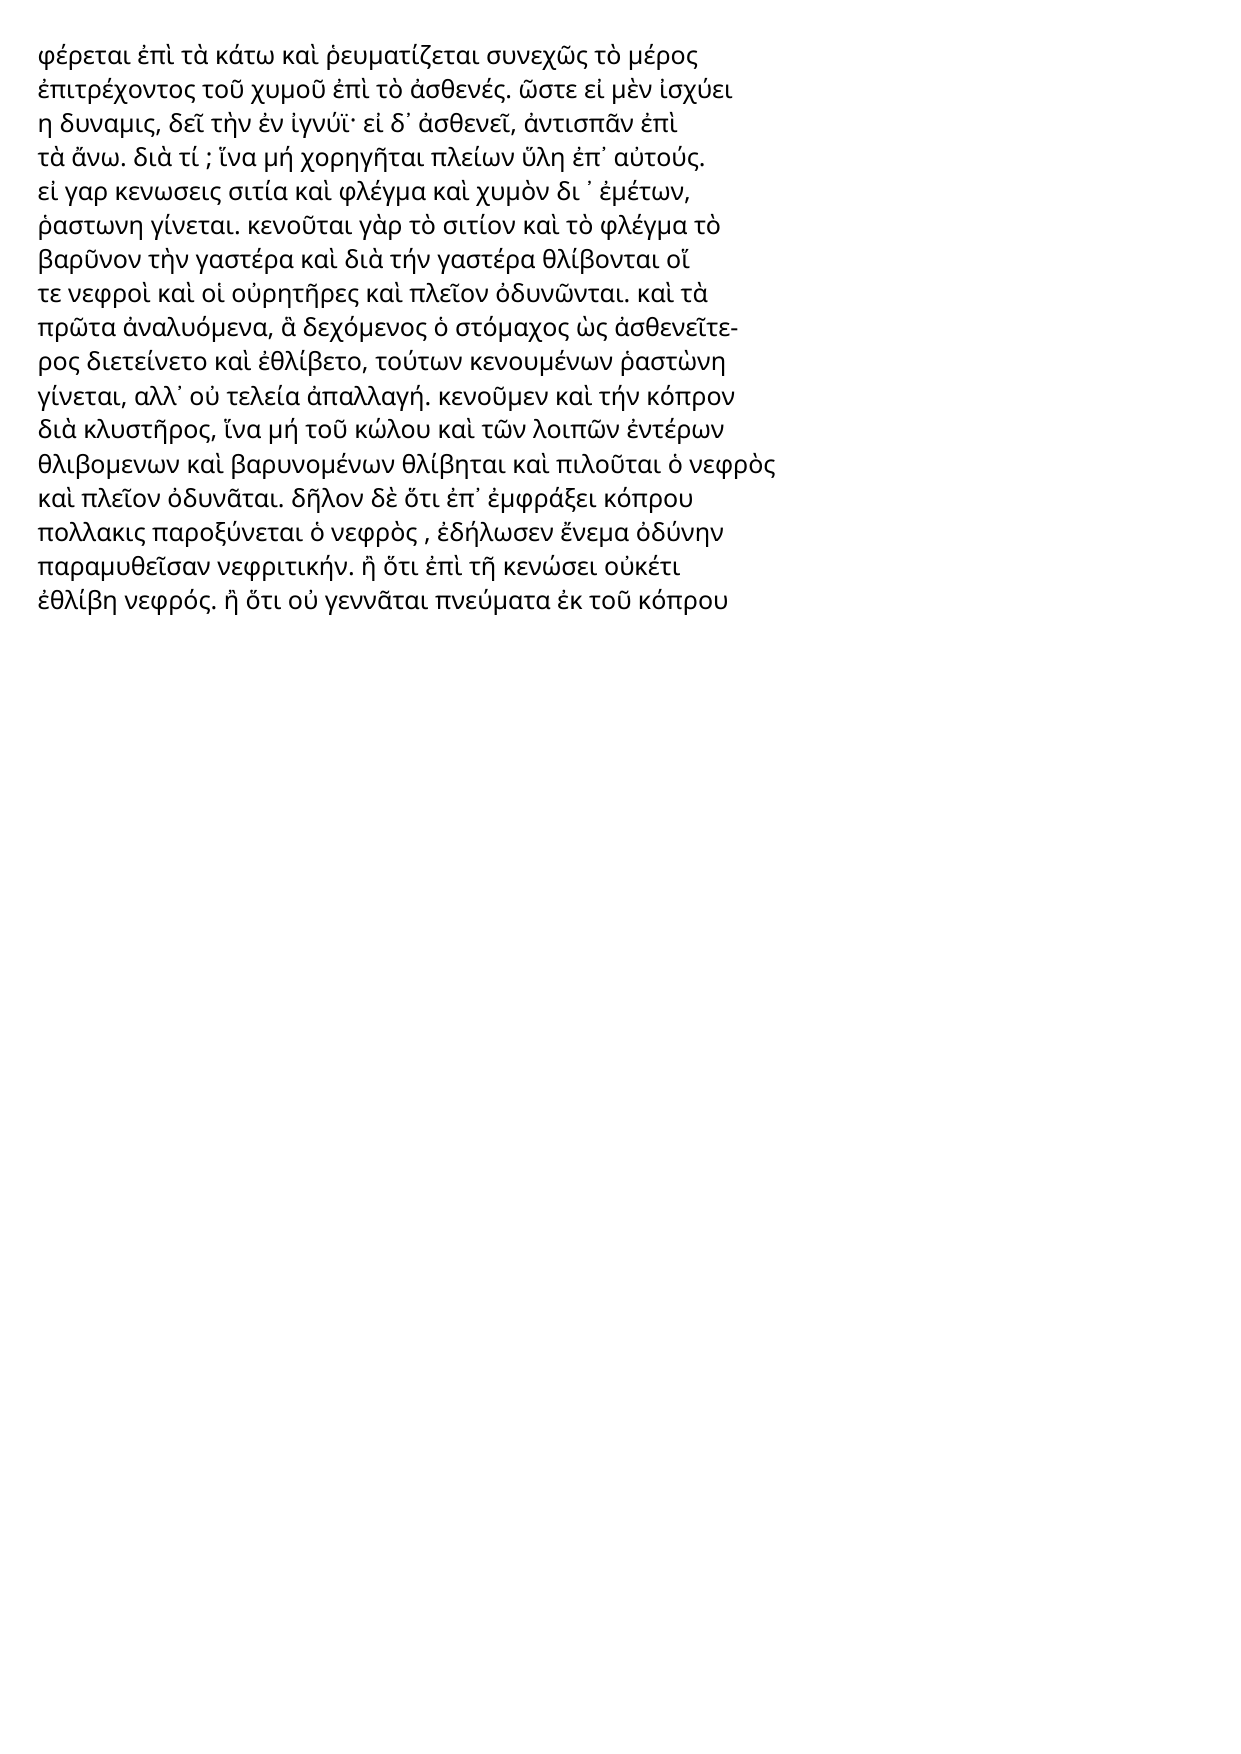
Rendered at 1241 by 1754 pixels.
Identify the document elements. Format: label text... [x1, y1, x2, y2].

text φέρεται ἐπὶ τὰ κάτω καὶ ῥευματίζεται συνεχῶς τὸ μέρος ἐπιτρέχοντος τοῦ χυμοῦ ἐπὶ τὸ ἀσθενές. ῶστε εἰ μὲν ἰσχύει η δυναμις, δεῖ τὴν ἐν ἰγνύϊ· εἰ δ᾽ ἀσθενεῖ, ἀντισπᾶν ἐπὶ τὰ ἄνω. διὰ τί ; ἵνα μή χορηγῆται πλείων ὕλη ἐπ᾽ αὐτούς. εἰ γαρ κενωσεις σιτία καὶ φλέγμα καὶ χυμὸν δι ᾽ ἐμέτων, ῥαστωνη γίνεται. κενοῦται γὰρ τὸ σιτίον καὶ τὸ φλέγμα τὸ βαρῦνον τὴν γαστέρα καὶ διὰ τήν γαστέρα θλίβονται οἵ τε νεφροὶ καὶ οἱ οὐρητῆρες καὶ πλεῖον ὀδυνῶνται. καὶ τὰ πρῶτα ἀναλυόμενα, ἃ δεχόμενος ὁ στόμαχος ὼς ἀσθενεῖτε- ρος διετείνετο καὶ ἐθλίβετο, τούτων κενουμένων ῥαστὼνη γίνεται, αλλ᾽ οὐ τελεία ἀπαλλαγή. κενοῦμεν καὶ τήν κόπρον διὰ κλυστῆρος, ἵνα μή τοῦ κώλου καὶ τῶν λοιπῶν ἐντέρων θλιβομενων καὶ βαρυνομένων θλίβηται καὶ πιλοῦται ὁ νεφρὸς καὶ πλεῖον ὀδυνᾶται. δῆλον δὲ ὅτι ἐπ᾽ ἐμφράξει κόπρου πολλακις παροξύνεται ὁ νεφρὸς , ἐδήλωσεν ἔνεμα ὀδύνην παραμυθεῖσαν νεφριτικήν. ἢ ὅτι ἐπὶ τῆ κενώσει οὐκέτι ἐθλίβη νεφρός. ἢ ὅτι οὐ γεννᾶται πνεύματα ἐκ τοῦ κόπρου [37, 37, 1203, 617]
